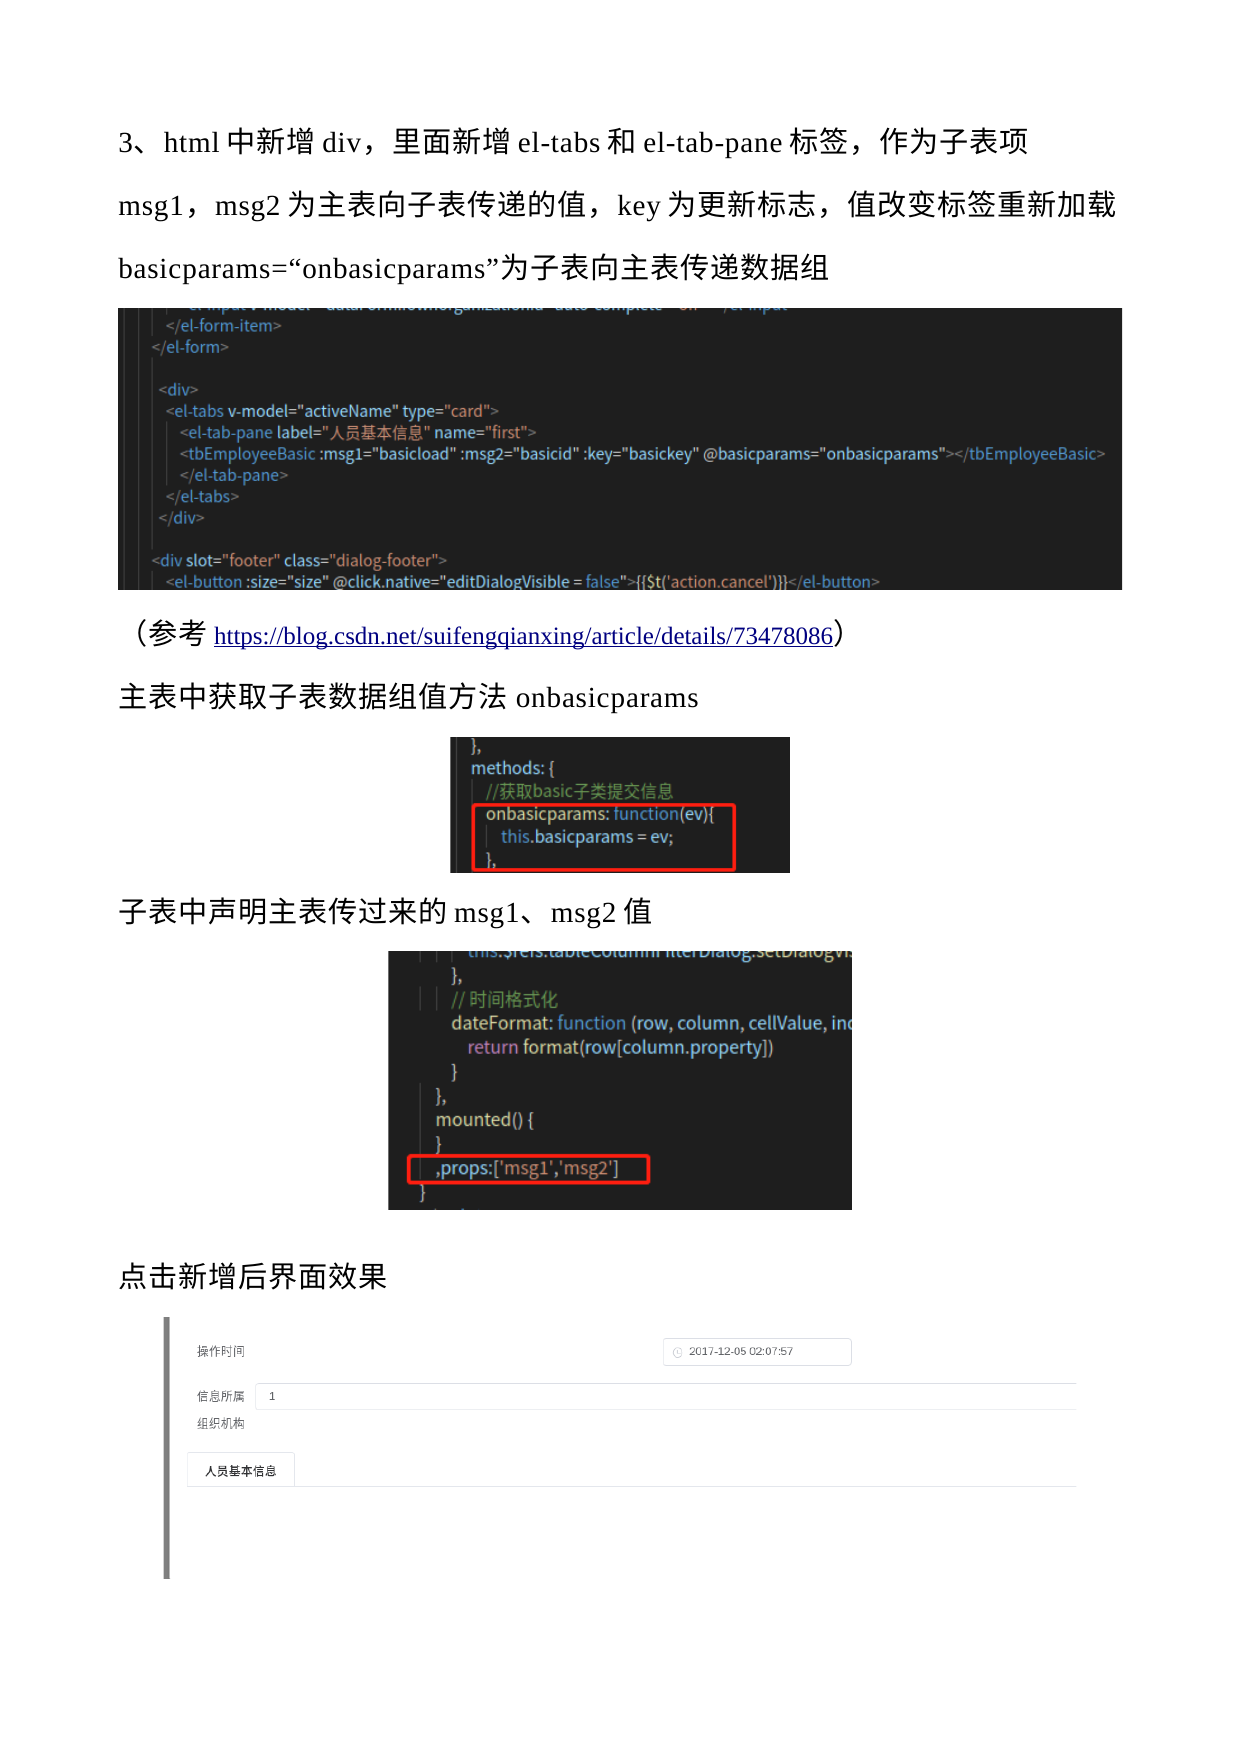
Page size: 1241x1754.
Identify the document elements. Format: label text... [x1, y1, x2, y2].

picture [163, 1317, 1077, 1579]
text msg1，msg2为主表向子表传递的值，key为更新标志，值改变标签重新加载 [118, 182, 1122, 224]
picture [118, 308, 1123, 590]
text 点击新增后界面效果 [118, 1253, 1122, 1296]
text 3、html中新增div，里面新增el-tabs和el-tab-pane标签，作为子表项 [118, 118, 1122, 160]
text 子表中声明主表传过来的msg1、msg2值 [118, 888, 1122, 931]
picture [388, 951, 852, 1210]
text 主表中获取子表数据组值方法 onbasicparams [118, 674, 1122, 716]
text basicparams=“onbasicparams”为子表向主表传递数据组 [118, 245, 1122, 287]
picture [450, 737, 790, 873]
text （参考https://blog.csdn.net/suifengqianxing/article/details/73478086） [118, 590, 1122, 653]
